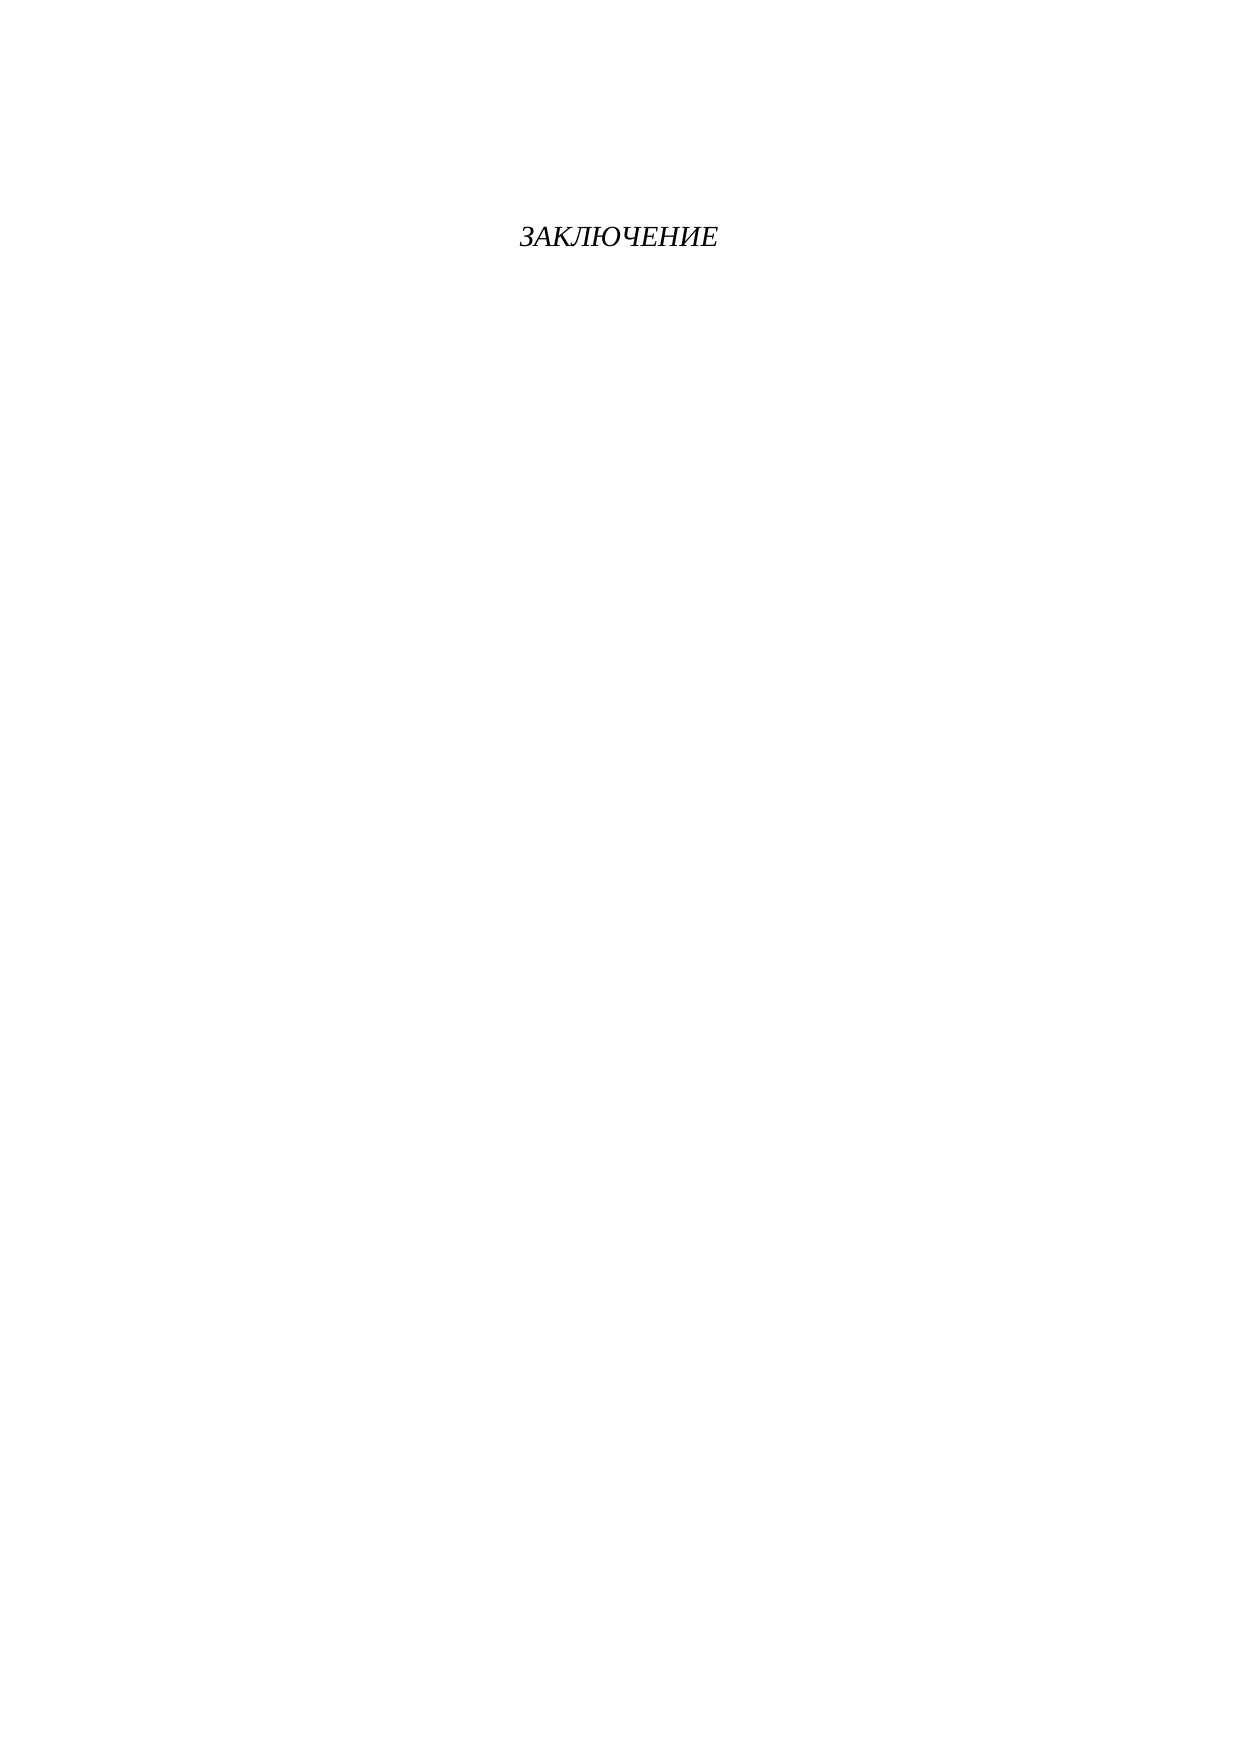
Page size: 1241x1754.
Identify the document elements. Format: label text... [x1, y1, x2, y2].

text ЗАКЛЮЧЕНИЕ [118, 219, 1122, 252]
